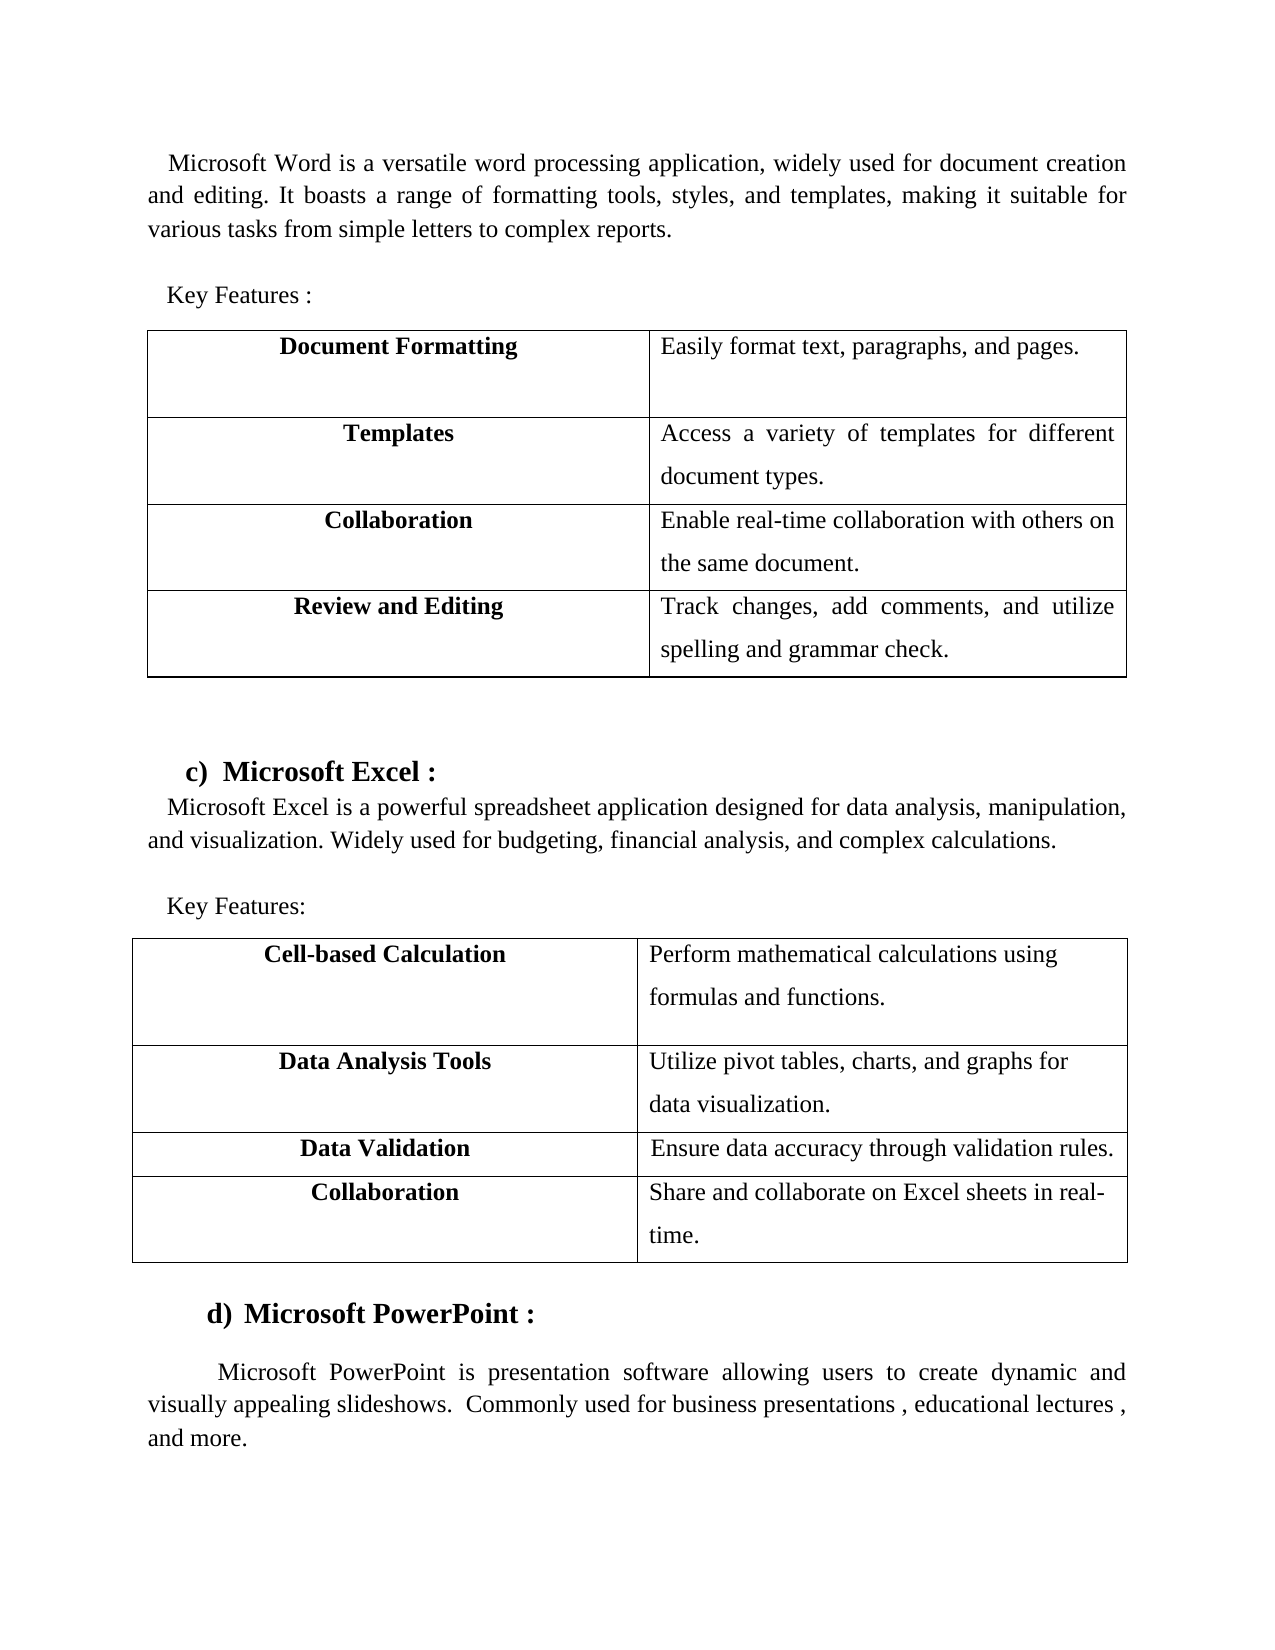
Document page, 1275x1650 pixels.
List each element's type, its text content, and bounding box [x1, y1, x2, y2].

table_cell Share and collaborate on Excel sheets in real-time. [638, 1177, 1127, 1262]
table_cell Collaboration [148, 505, 649, 590]
table_cell Data Analysis Tools [133, 1046, 637, 1132]
text Microsoft Excel is a powerful spreadsheet application designed for data analysis, manipulation, and visualization. Widely used for budgeting, financial analysis, and complex calculations. [148, 792, 1127, 854]
text Microsoft PowerPoint is presentation software allowing users to create dynamic and visually appealing slideshows. Commonly used for business presentations , educational lectures , and more. [148, 1357, 1127, 1451]
table_cell Review and Editing [148, 591, 649, 676]
table_header Easily format text, paragraphs, and pages. [650, 331, 1126, 417]
table_cell Enable real-time collaboration with others on the same document. [650, 505, 1126, 590]
table_header Document Formatting [148, 331, 649, 417]
text Key Features: [148, 891, 1127, 920]
table_cell Access a variety of templates for different document types. [650, 418, 1126, 504]
table_cell Data Validation [133, 1133, 637, 1176]
table_cell Templates [148, 418, 649, 504]
table_cell Collaboration [133, 1177, 637, 1262]
list Microsoft Excel : [185, 754, 1127, 787]
text Microsoft Word is a versatile word processing application, widely used for document creation and editing. It boasts a range of formatting tools, styles, and templates, making it suitable for various tasks from simple letters to complex reports. [148, 148, 1127, 242]
table_header Perform mathematical calculations using formulas and functions. [638, 939, 1127, 1045]
table_cell Utilize pivot tables, charts, and graphs for data visualization. [638, 1046, 1127, 1132]
table_header Cell-based Calculation [133, 939, 637, 1045]
table_cell Track changes, add comments, and utilize spelling and grammar check. [650, 591, 1126, 676]
text Key Features : [148, 280, 1127, 308]
list Microsoft PowerPoint : [206, 1296, 1127, 1329]
table_cell Ensure data accuracy through validation rules. [638, 1133, 1127, 1176]
